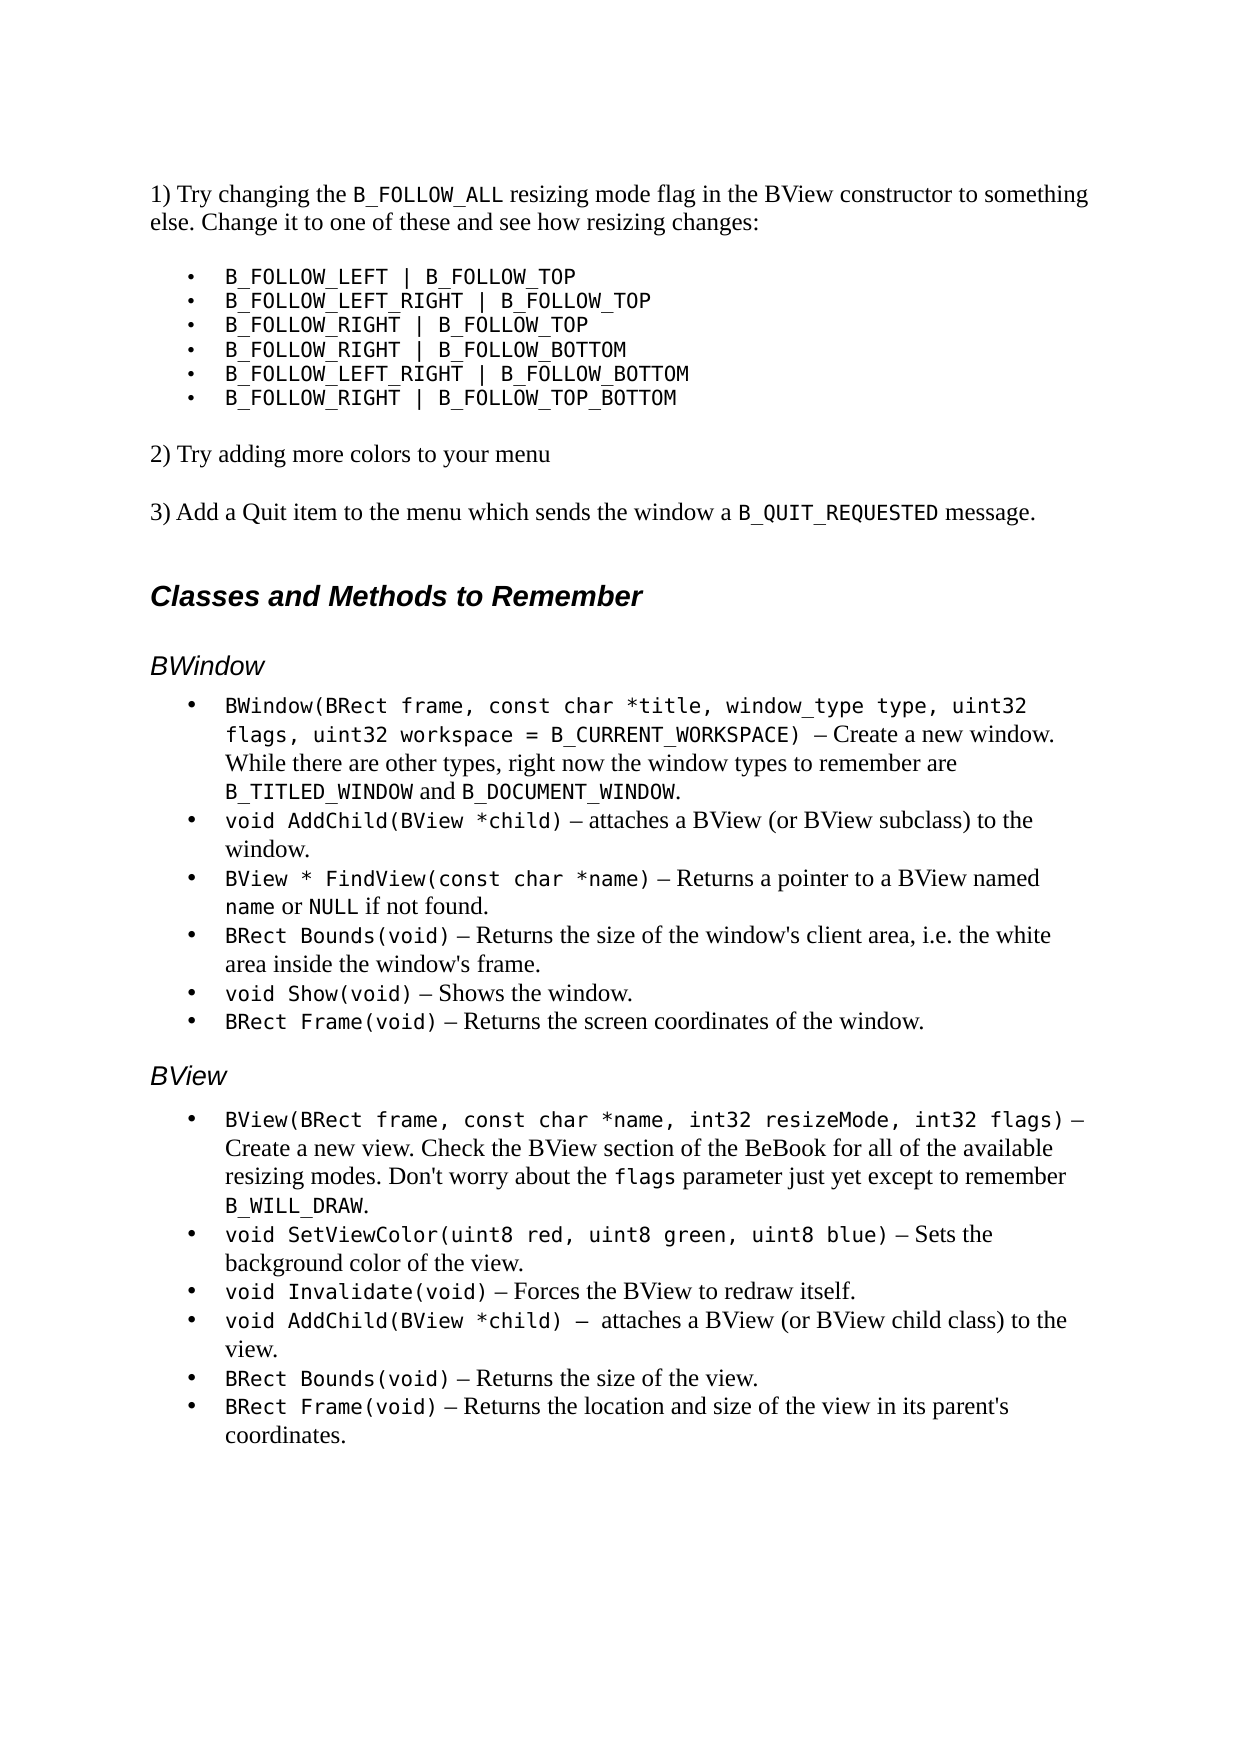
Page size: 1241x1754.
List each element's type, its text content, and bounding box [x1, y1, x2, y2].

list B_FOLLOW_RIGHT | B_FOLLOW_BOTTOM [187, 338, 1090, 362]
list B_FOLLOW_RIGHT | B_FOLLOW_TOP [187, 313, 1090, 338]
text 3) Add a Quit item to the menu which sends the window a B_QUIT_REQUESTED message. [150, 497, 1090, 526]
list B_FOLLOW_LEFT_RIGHT | B_FOLLOW_BOTTOM [187, 362, 1090, 386]
list void Invalidate(void) – Forces the BView to redraw itself. [187, 1276, 1090, 1305]
list B_FOLLOW_LEFT_RIGHT | B_FOLLOW_TOP [187, 289, 1090, 313]
list B_FOLLOW_RIGHT | B_FOLLOW_TOP_BOTTOM [187, 386, 1090, 411]
list BRect Bounds(void) – Returns the size of the view. [187, 1363, 1090, 1391]
list void AddChild(BView *child) – attaches a BView (or BView child class) to the view. [187, 1305, 1090, 1363]
list BRect Frame(void) – Returns the location and size of the view in its parent's coordinates. [187, 1391, 1090, 1449]
list BView(BRect frame, const char *name, int32 resizeMode, int32 flags) – Create a new view. Check the BView section of the BeBook for all of the available resizing modes. Don't worry about the flags parameter just yet except to remember B_WILL_DRAW. [187, 1104, 1090, 1219]
text 2) Try adding more colors to your menu [150, 439, 1090, 468]
list void AddChild(BView *child) – attaches a BView (or BView subclass) to the window. [187, 805, 1090, 863]
subtitle BView [150, 1060, 1090, 1091]
list B_FOLLOW_LEFT | B_FOLLOW_TOP [187, 265, 1090, 289]
list BView * FindView(const char *name) – Returns a pointer to a BView named name or NULL if not found. [187, 863, 1090, 920]
subtitle Classes and Methods to Remember [150, 579, 1090, 613]
list BRect Frame(void) – Returns the screen coordinates of the window. [187, 1006, 1090, 1035]
list void SetViewColor(uint8 red, uint8 green, uint8 blue) – Sets the background color of the view. [187, 1219, 1090, 1276]
list BRect Bounds(void) – Returns the size of the window's client area, i.e. the white area inside the window's frame. [187, 920, 1090, 978]
text 1) Try changing the B_FOLLOW_ALL resizing mode flag in the BView constructor to something else. Change it to one of these and see how resizing changes: [150, 179, 1090, 236]
list BWindow(BRect frame, const char *title, window_type type, uint32 flags, uint32 workspace = B_CURRENT_WORKSPACE) – Create a new window. While there are other types, right now the window types to remember are B_TITLED_WINDOW and B_DOCUMENT_WINDOW. [187, 694, 1090, 805]
subtitle BWindow [150, 650, 1090, 682]
list void Show(void) – Shows the window. [187, 978, 1090, 1006]
